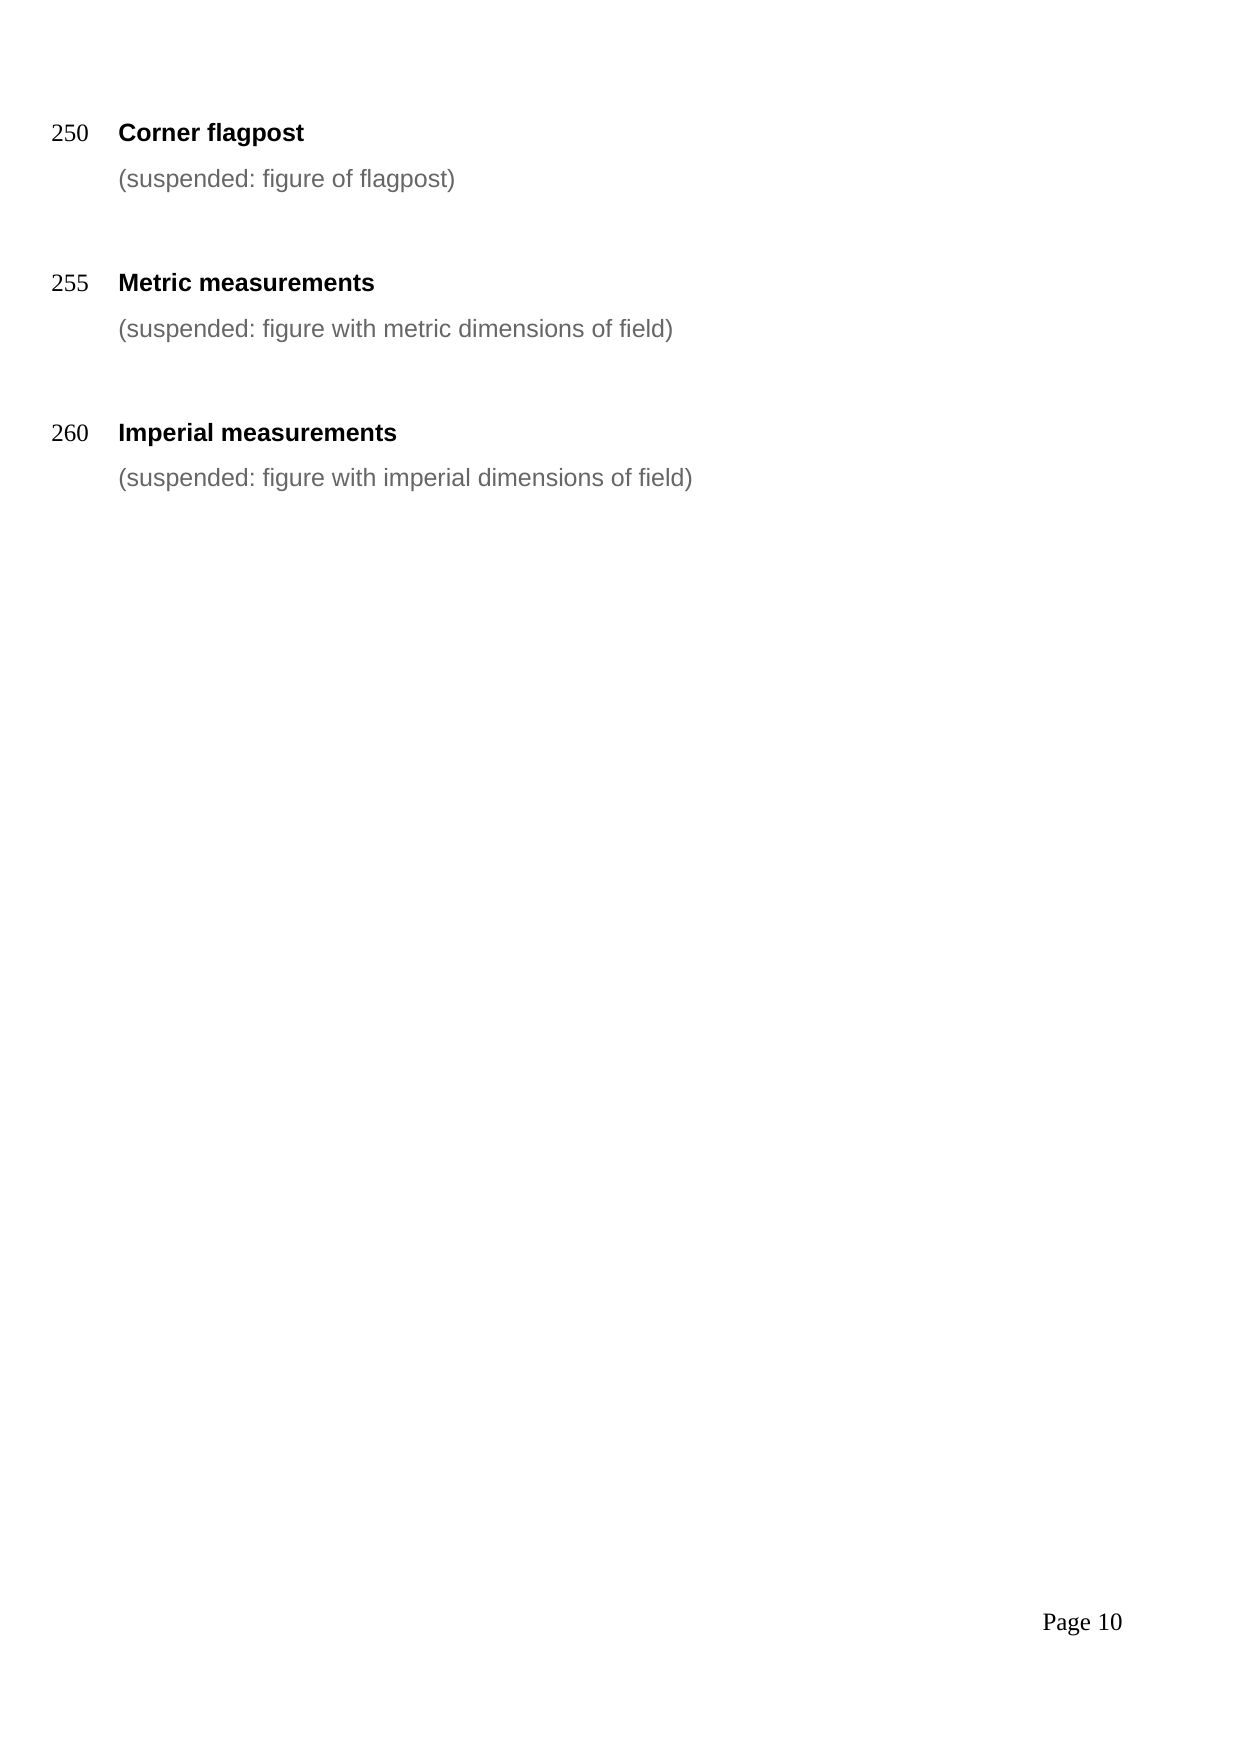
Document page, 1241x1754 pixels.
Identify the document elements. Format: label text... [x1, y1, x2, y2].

text (suspended: figure with metric dimensions of field) [118, 303, 1122, 342]
text Corner flagpost [118, 118, 1122, 147]
text (suspended: figure of flagpost) [118, 153, 1122, 193]
text (suspended: figure with imperial dimensions of field) [118, 452, 1122, 492]
text Metric measurements [118, 268, 1122, 297]
text Imperial measurements [118, 418, 1122, 446]
